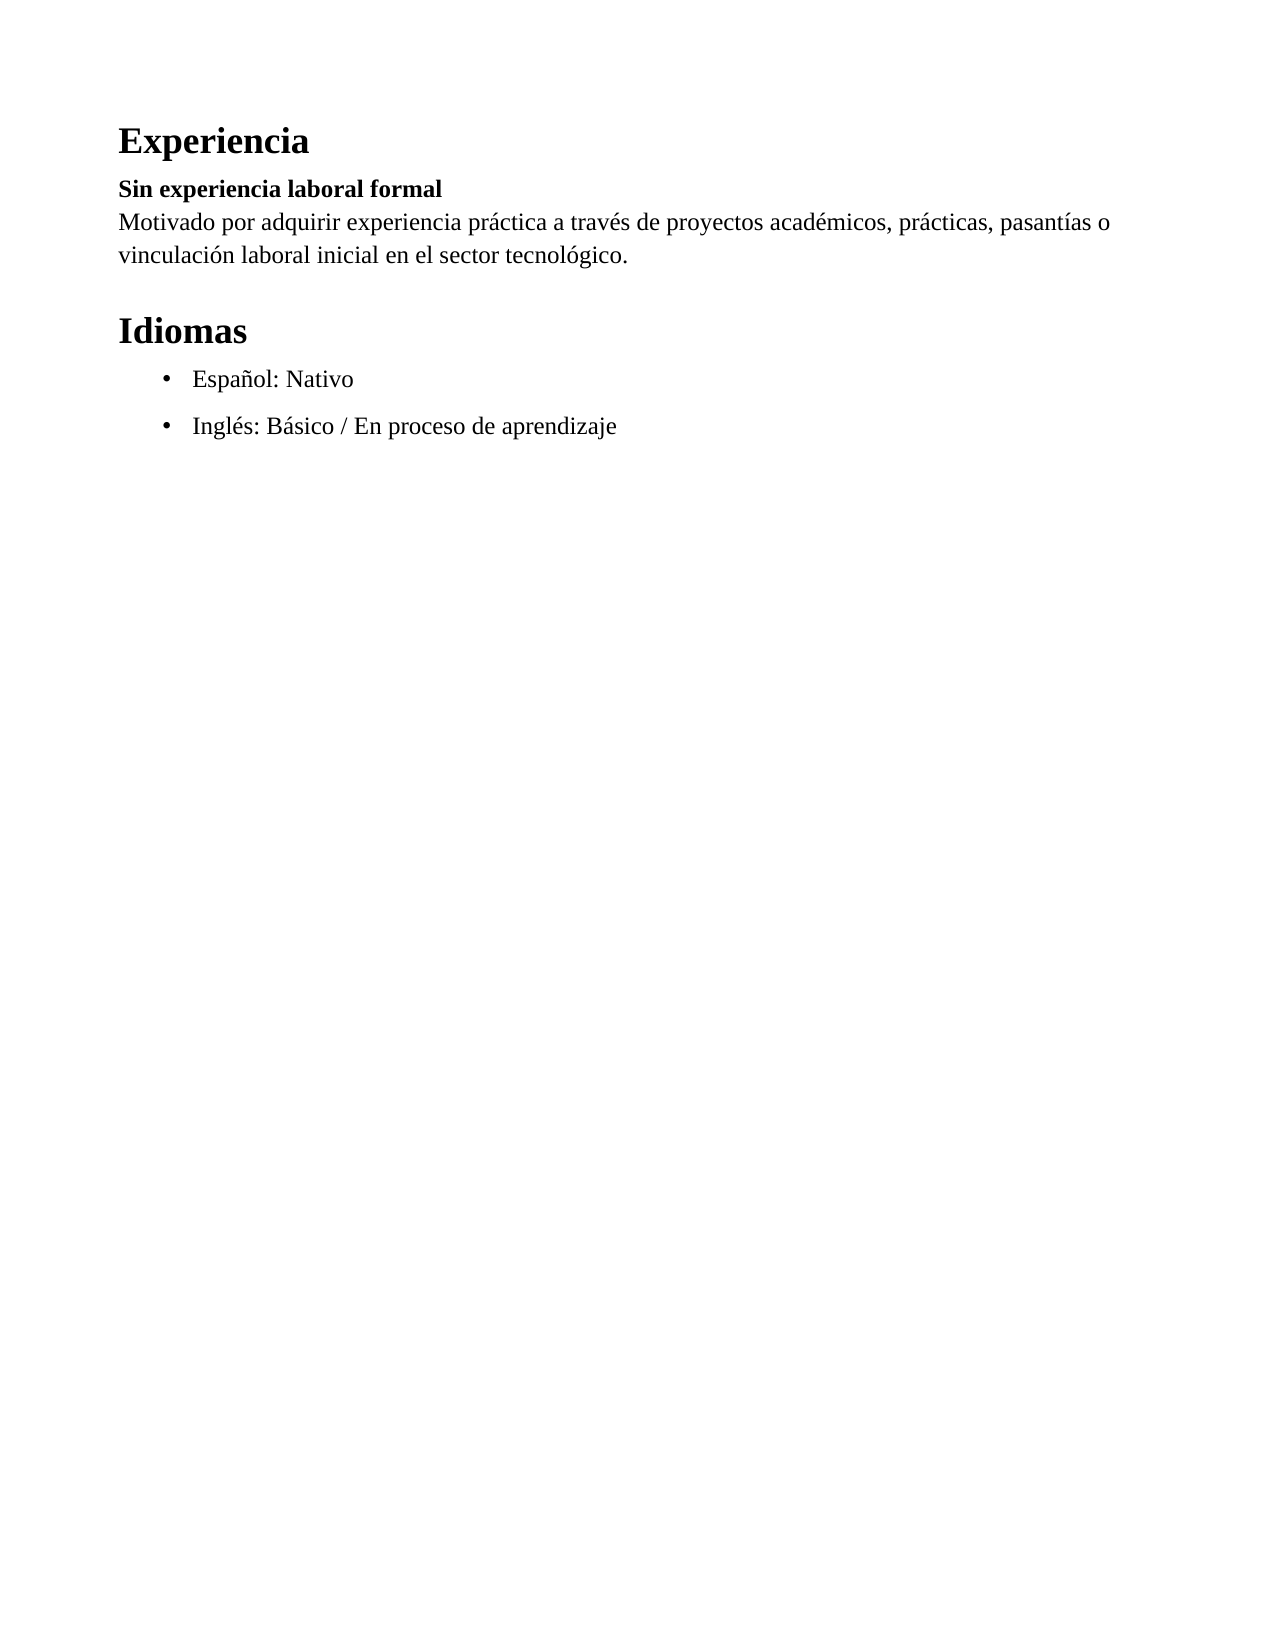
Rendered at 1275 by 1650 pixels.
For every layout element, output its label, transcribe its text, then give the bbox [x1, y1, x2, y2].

text Sin experiencia laboral formal Motivado por adquirir experiencia práctica a través de proyectos académicos, prácticas, pasantías o vinculación laboral inicial en el sector tecnológico. [118, 174, 1157, 268]
subtitle Idiomas [118, 308, 1157, 351]
list Español: Nativo [162, 364, 1157, 393]
list Inglés: Básico / En proceso de aprendizaje [162, 411, 1157, 440]
subtitle Experiencia [118, 118, 1157, 161]
